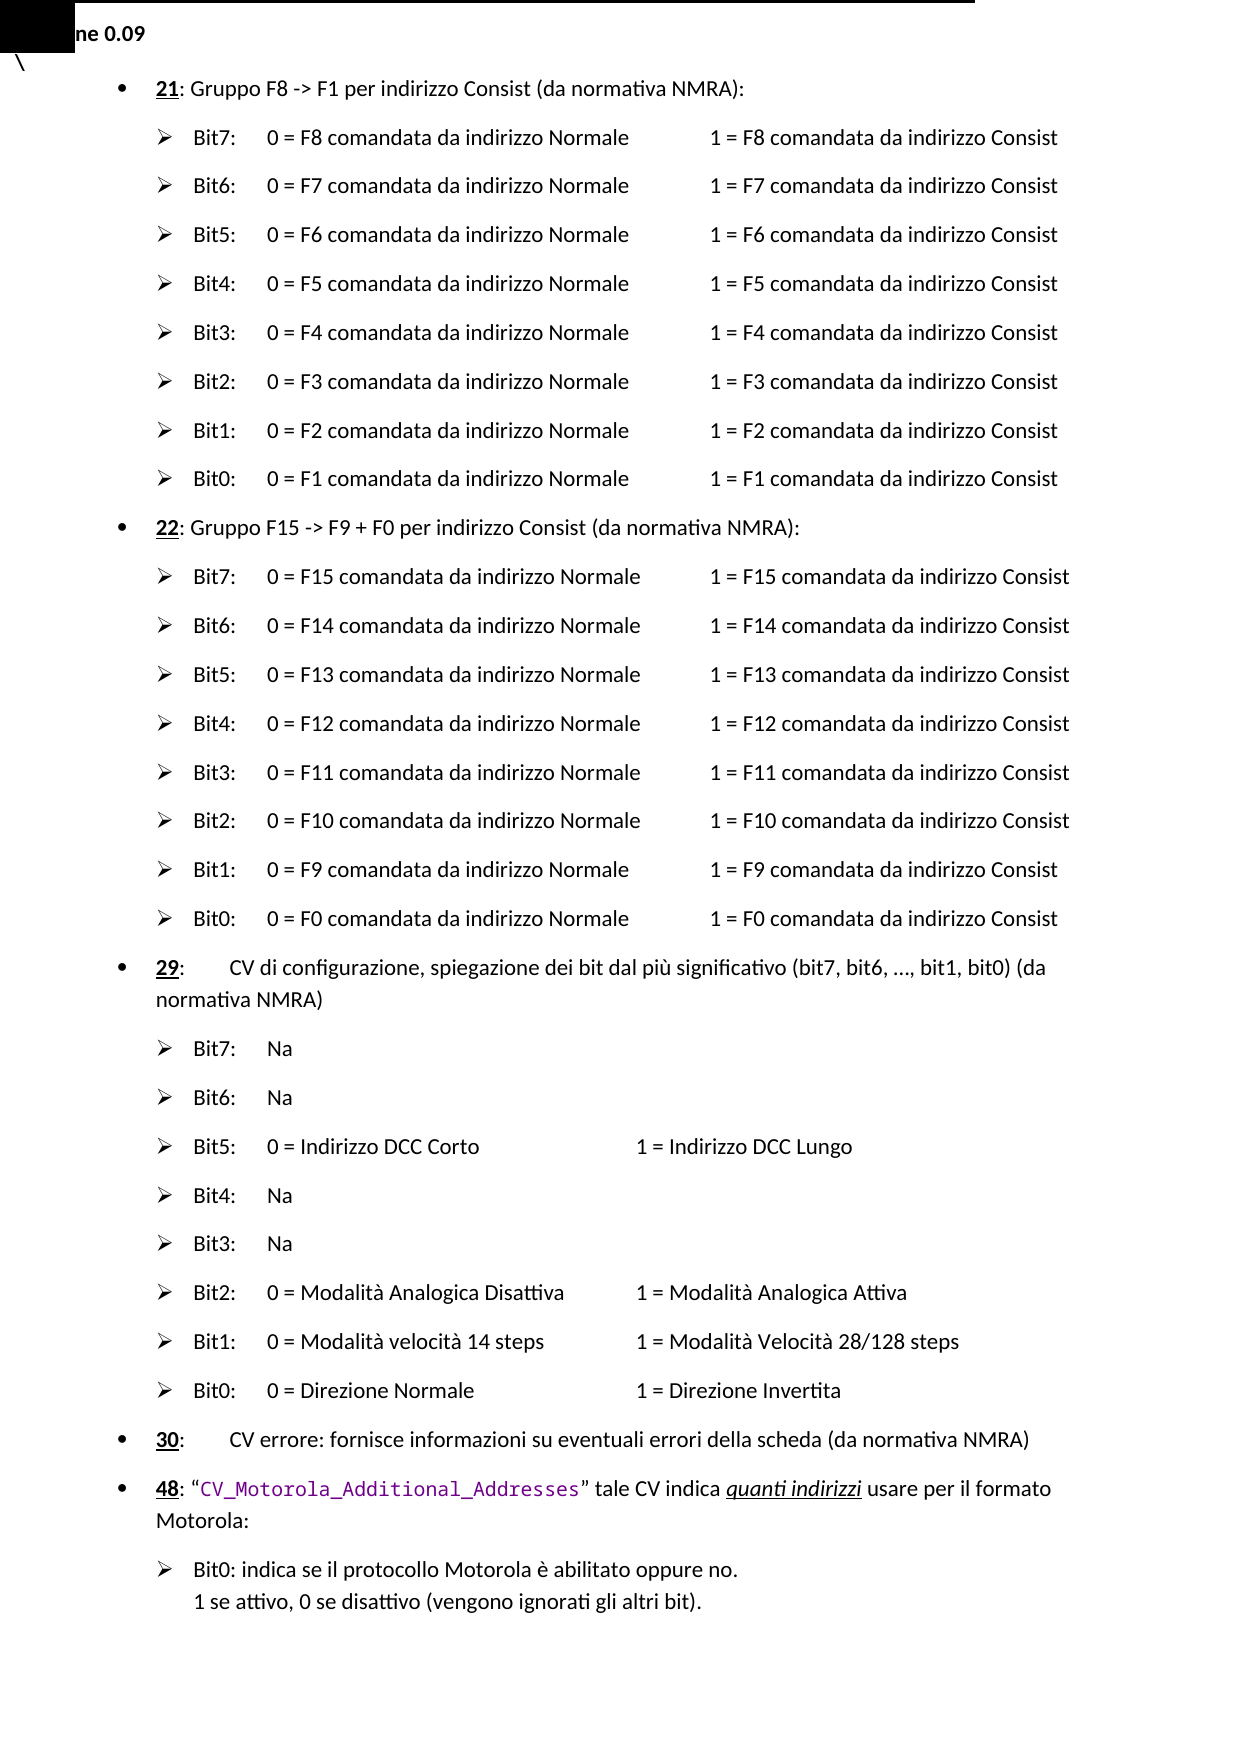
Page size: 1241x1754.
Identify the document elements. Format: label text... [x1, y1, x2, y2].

list Bit4: 0 = F5 comandata da indirizzo Normale 1 = F5 comandata da indirizzo Consist [156, 269, 1122, 297]
list 21: Gruppo F8 -> F1 per indirizzo Consist (da normativa NMRA): [118, 74, 1122, 102]
list Bit0: 0 = F0 comandata da indirizzo Normale 1 = F0 comandata da indirizzo Consist [156, 904, 1122, 932]
list Bit0: 0 = Direzione Normale 1 = Direzione Invertita [156, 1376, 1122, 1404]
list Bit5: 0 = F6 comandata da indirizzo Normale 1 = F6 comandata da indirizzo Consist [156, 220, 1122, 248]
list Bit6: 0 = F14 comandata da indirizzo Normale 1 = F14 comandata da indirizzo Consist [156, 611, 1122, 639]
list Bit5: 0 = F13 comandata da indirizzo Normale 1 = F13 comandata da indirizzo Consist [156, 660, 1122, 688]
list 22: Gruppo F15 -> F9 + F0 per indirizzo Consist (da normativa NMRA): [118, 513, 1122, 541]
list Bit0: 0 = F1 comandata da indirizzo Normale 1 = F1 comandata da indirizzo Consist [156, 464, 1122, 493]
list Bit6: Na [156, 1083, 1122, 1111]
list 29: CV di configurazione, spiegazione dei bit dal più significativo (bit7, bit6, …, bit1, bit0) (da normativa NMRA) [118, 953, 1122, 1013]
list Bit3: 0 = F4 comandata da indirizzo Normale 1 = F4 comandata da indirizzo Consist [156, 318, 1122, 346]
list Bit4: Na [156, 1181, 1122, 1209]
list Bit1: 0 = F2 comandata da indirizzo Normale 1 = F2 comandata da indirizzo Consist [156, 416, 1122, 444]
list 30: CV errore: fornisce informazioni su eventuali errori della scheda (da normativa NMRA) [118, 1425, 1122, 1453]
list Bit7: 0 = F15 comandata da indirizzo Normale 1 = F15 comandata da indirizzo Consist [156, 562, 1122, 590]
list Bit5: 0 = Indirizzo DCC Corto 1 = Indirizzo DCC Lungo [156, 1132, 1122, 1160]
list Bit0: indica se il protocollo Motorola è abilitato oppure no. 1 se attivo, 0 se disattivo (vengono ignorati gli altri bit). [156, 1555, 1122, 1615]
list Bit3: 0 = F11 comandata da indirizzo Normale 1 = F11 comandata da indirizzo Consist [156, 758, 1122, 786]
list 48: “CV_Motorola_Additional_Addresses” tale CV indica quanti indirizzi usare per il formato Motorola: [118, 1474, 1122, 1534]
list Bit4: 0 = F12 comandata da indirizzo Normale 1 = F12 comandata da indirizzo Consist [156, 709, 1122, 737]
list Bit2: 0 = Modalità Analogica Disattiva 1 = Modalità Analogica Attiva [156, 1278, 1122, 1306]
list Bit2: 0 = F10 comandata da indirizzo Normale 1 = F10 comandata da indirizzo Consist [156, 807, 1122, 834]
list Bit7: Na [156, 1034, 1122, 1062]
list Bit2: 0 = F3 comandata da indirizzo Normale 1 = F3 comandata da indirizzo Consist [156, 367, 1122, 395]
list Bit7: 0 = F8 comandata da indirizzo Normale 1 = F8 comandata da indirizzo Consist [156, 123, 1122, 151]
list Bit3: Na [156, 1229, 1122, 1258]
list Bit1: 0 = Modalità velocità 14 steps 1 = Modalità Velocità 28/128 steps [156, 1327, 1122, 1355]
list Bit6: 0 = F7 comandata da indirizzo Normale 1 = F7 comandata da indirizzo Consist [156, 171, 1122, 199]
list Bit1: 0 = F9 comandata da indirizzo Normale 1 = F9 comandata da indirizzo Consist [156, 855, 1122, 883]
